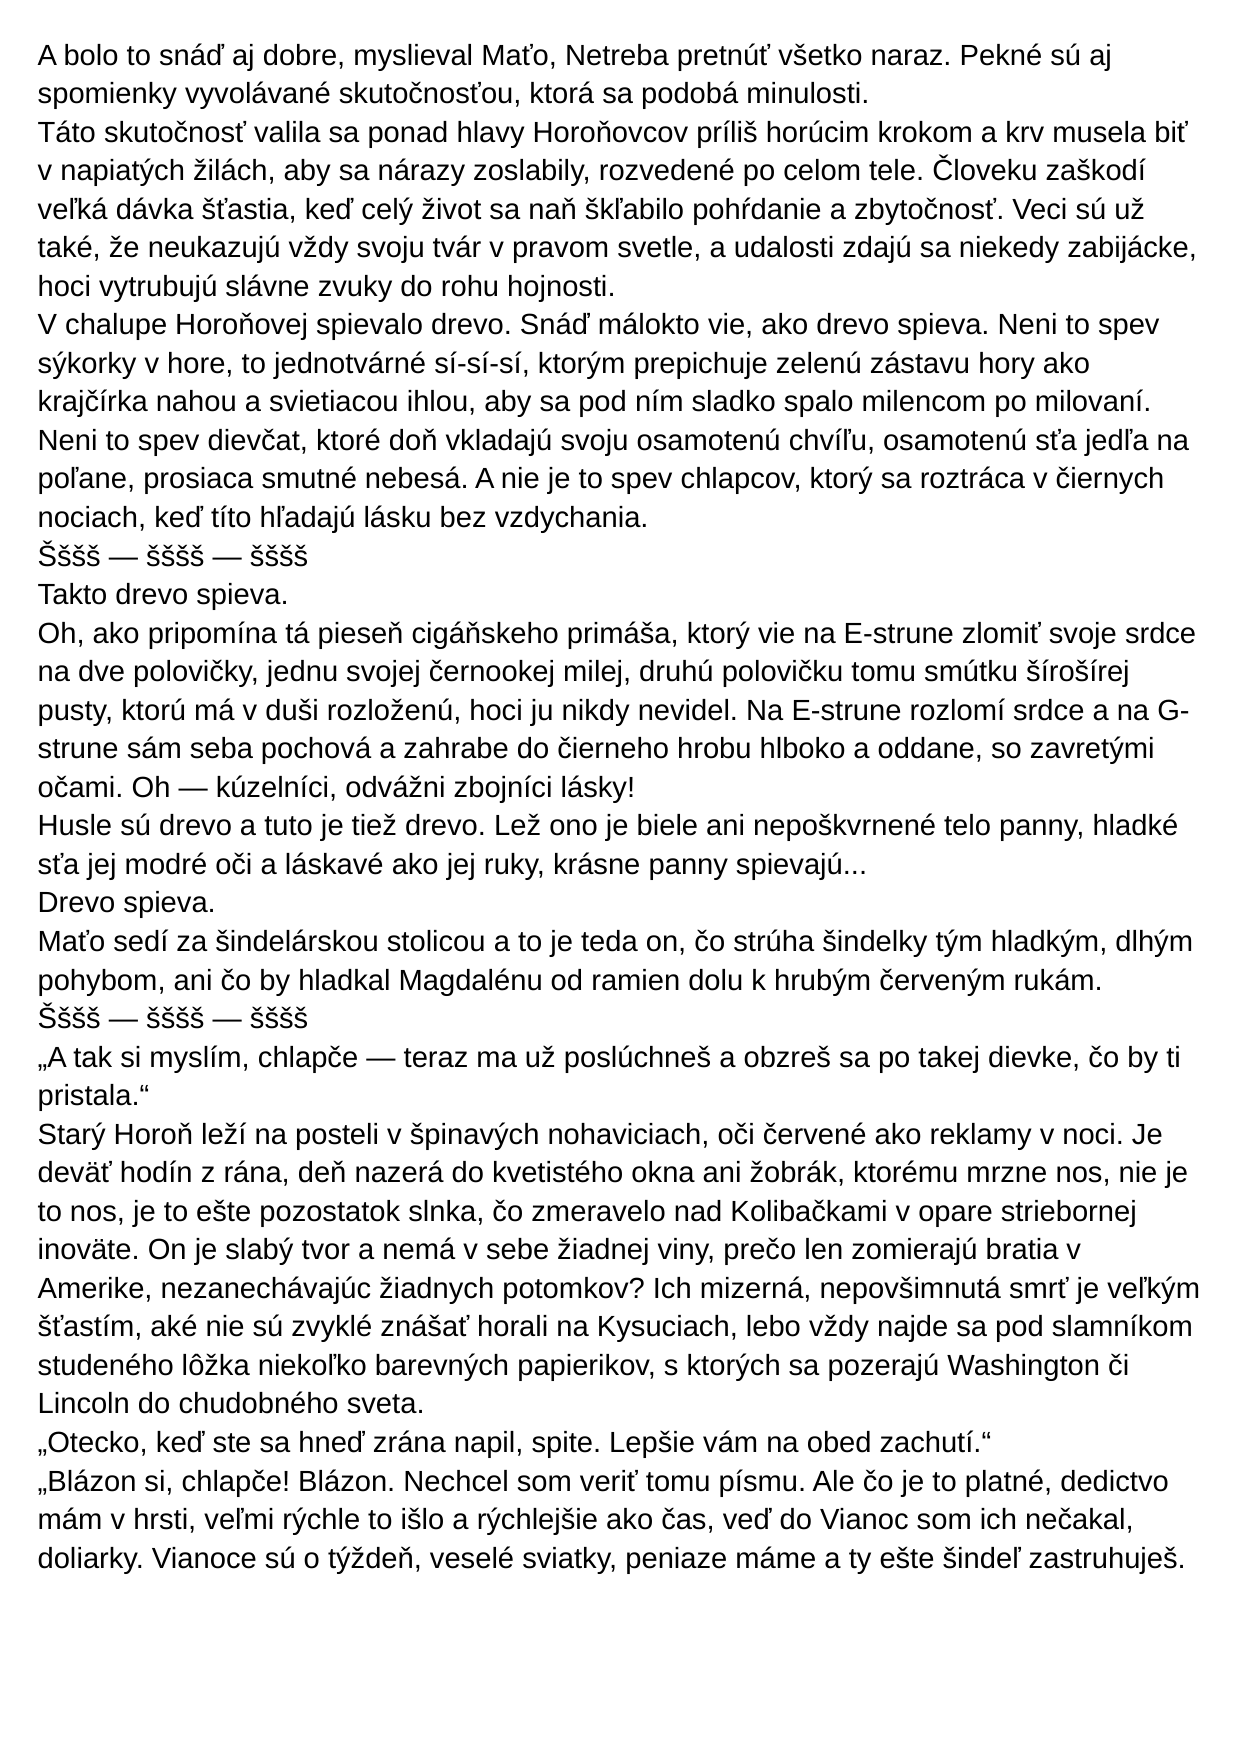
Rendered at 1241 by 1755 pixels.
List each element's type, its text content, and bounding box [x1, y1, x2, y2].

text Husle sú drevo a tuto je tiež drevo. Lež ono je biele ani nepoškvrnené telo panny, hladké sťa jej modré oči a láskavé ako jej ruky, krásne panny spievajú... [37, 808, 1203, 880]
text V chalupe Horoňovej spievalo drevo. Snáď málokto vie, ako drevo spieva. Neni to spev sýkorky v hore, to jednotvárné sí-sí-sí, ktorým prepichuje zelenú zástavu hory ako krajčírka nahou a svietiacou ihlou, aby sa pod ním sladko spalo milencom po milovaní. Neni to spev dievčat, ktoré doň vkladajú svoju osamotenú chvíľu, osamotenú sťa jedľa na poľane, prosiaca smutné nebesá. A nie je to spev chlapcov, ktorý sa roztráca v čiernych nociach, keď títo hľadajú lásku bez vzdychania. [37, 307, 1203, 533]
text Drevo spieva. [37, 885, 1203, 919]
text „Otecko, keď ste sa hneď zrána napil, spite. Lepšie vám na obed zachutí.“ [37, 1425, 1203, 1458]
text Takto drevo spieva. [37, 577, 1203, 611]
text Maťo sedí za šindelárskou stolicou a to je teda on, čo strúha šindelky tým hladkým, dlhým pohybom, ani čo by hladkal Magdalénu od ramien dolu k hrubým červeným rukám. [37, 924, 1203, 996]
text Táto skutočnosť valila sa ponad hlavy Horoňovcov príliš horúcim krokom a krv musela biť v napiatých žilách, aby sa nárazy zoslabily, rozvedené po celom tele. Človeku zaškodí veľká dávka šťastia, keď celý život sa naň škľabilo pohŕdanie a zbytočnosť. Veci sú už také, že neukazujú vždy svoju tvár v pravom svetle, a udalosti zdajú sa niekedy zabijácke, hoci vytrubujú slávne zvuky do rohu hojnosti. [37, 114, 1203, 302]
text Oh, ako pripomína tá pieseň cigáňskeho primáša, ktorý vie na E-strune zlomiť svoje srdce na dve polovičky, jednu svojej černookej milej, druhú polovičku tomu smútku šírošírej pusty, ktorú má v duši rozloženú, hoci ju nikdy nevidel. Na E-strune rozlomí srdce a na G-strune sám seba pochová a zahrabe do čierneho hrobu hlboko a oddane, so zavretými očami. Oh — kúzelníci, odvážni zbojníci lásky! [37, 616, 1203, 803]
text „A tak si myslím, chlapče — teraz ma už poslúchneš a obzreš sa po takej dievke, čo by ti pristala.“ [37, 1039, 1203, 1112]
text Šššš — šššš — šššš [37, 1001, 1203, 1034]
text A bolo to snáď aj dobre, myslieval Maťo, Netreba pretnúť všetko naraz. Pekné sú aj spomienky vyvolávané skutočnosťou, ktorá sa podobá minulosti. [37, 37, 1203, 109]
text Starý Horoň leží na posteli v špinavých nohaviciach, oči červené ako reklamy v noci. Je deväť hodín z rána, deň nazerá do kvetistého okna ani žobrák, ktorému mrzne nos, nie je to nos, je to ešte pozostatok slnka, čo zmeravelo nad Kolibačkami v opare striebornej inoväte. On je slabý tvor a nemá v sebe žiadnej viny, prečo len zomierajú bratia v Amerike, nezanechávajúc žiadnych potomkov? Ich mizerná, nepovšimnutá smrť je veľkým šťastím, aké nie sú zvyklé znášať horali na Kysuciach, lebo vždy najde sa pod slamníkom studeného lôžka niekoľko barevných papierikov, s ktorých sa pozerajú Washington či Lincoln do chudobného sveta. [37, 1117, 1203, 1420]
text Šššš — šššš — šššš [37, 538, 1203, 572]
text „Blázon si, chlapče! Blázon. Nechcel som veriť tomu písmu. Ale čo je to platné, dedictvo mám v hrsti, veľmi rýchle to išlo a rýchlejšie ako čas, veď do Vianoc som ich nečakal, doliarky. Vianoce sú o týždeň, veselé sviatky, peniaze máme a ty ešte šindeľ zastruhuješ. [37, 1463, 1203, 1574]
